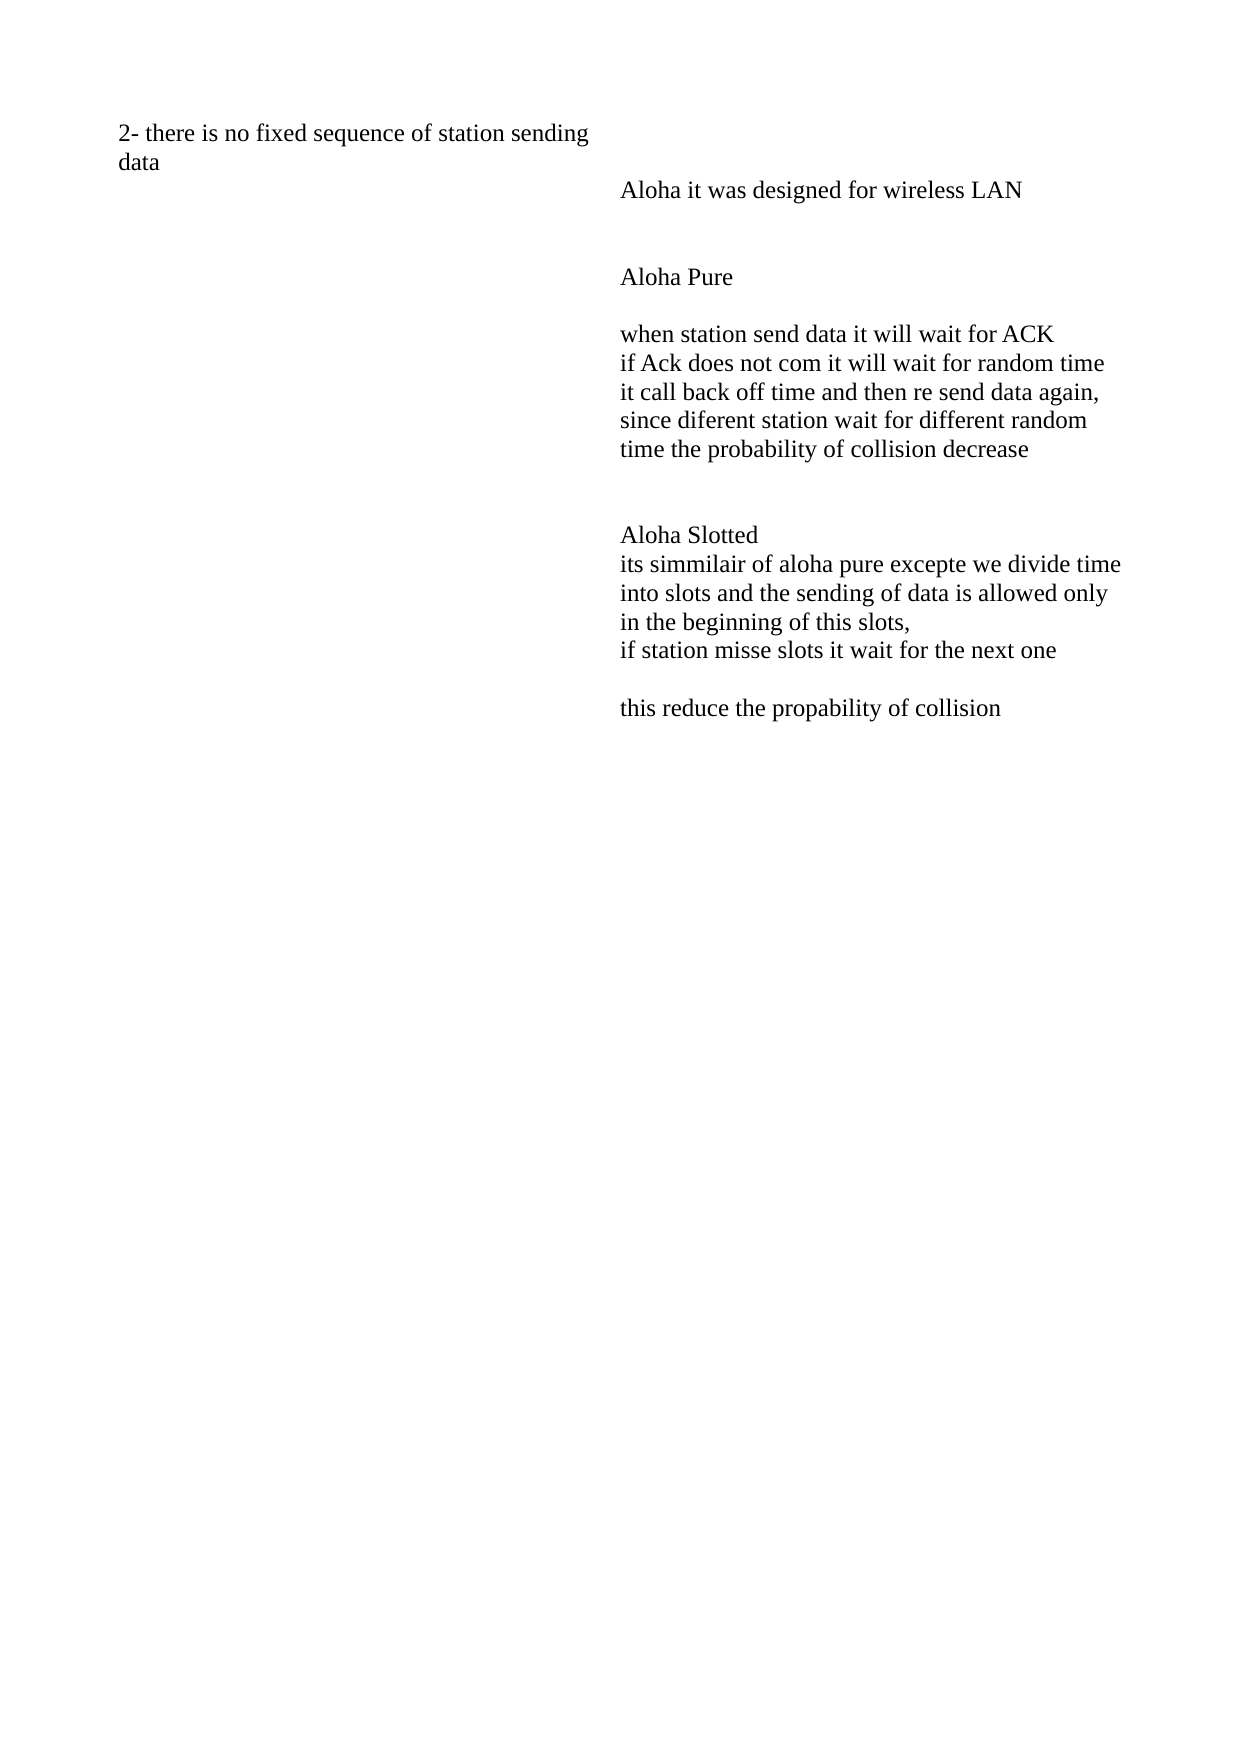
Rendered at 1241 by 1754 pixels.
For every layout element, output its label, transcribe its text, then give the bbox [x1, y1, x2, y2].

table_cell Aloha it was designed for wireless LAN Aloha Pure when station send data it will wait for ACK if Ack does not com it will wait for random time it call back off time and then re send data again, since diferent station wait for different random time the probability of collision decrease Aloha Slotted its simmilair of aloha pure excepte we divide time into slots and the sending of data is allowed only in the beginning of this slots, if station misse slots it wait for the next one this reduce the propability of collision [620, 176, 1122, 722]
table_cell [118, 751, 620, 779]
table_cell [620, 779, 1122, 808]
table_cell [118, 722, 620, 751]
table_cell [118, 837, 620, 866]
table_cell [118, 808, 620, 837]
table_cell [620, 722, 1122, 751]
table_cell [620, 808, 1122, 837]
table_cell [620, 751, 1122, 779]
table_cell [118, 176, 620, 722]
table_cell [620, 118, 1122, 176]
table_cell [620, 837, 1122, 866]
table_cell [118, 779, 620, 808]
table_cell 2- there is no fixed sequence of station sending data [118, 118, 620, 176]
